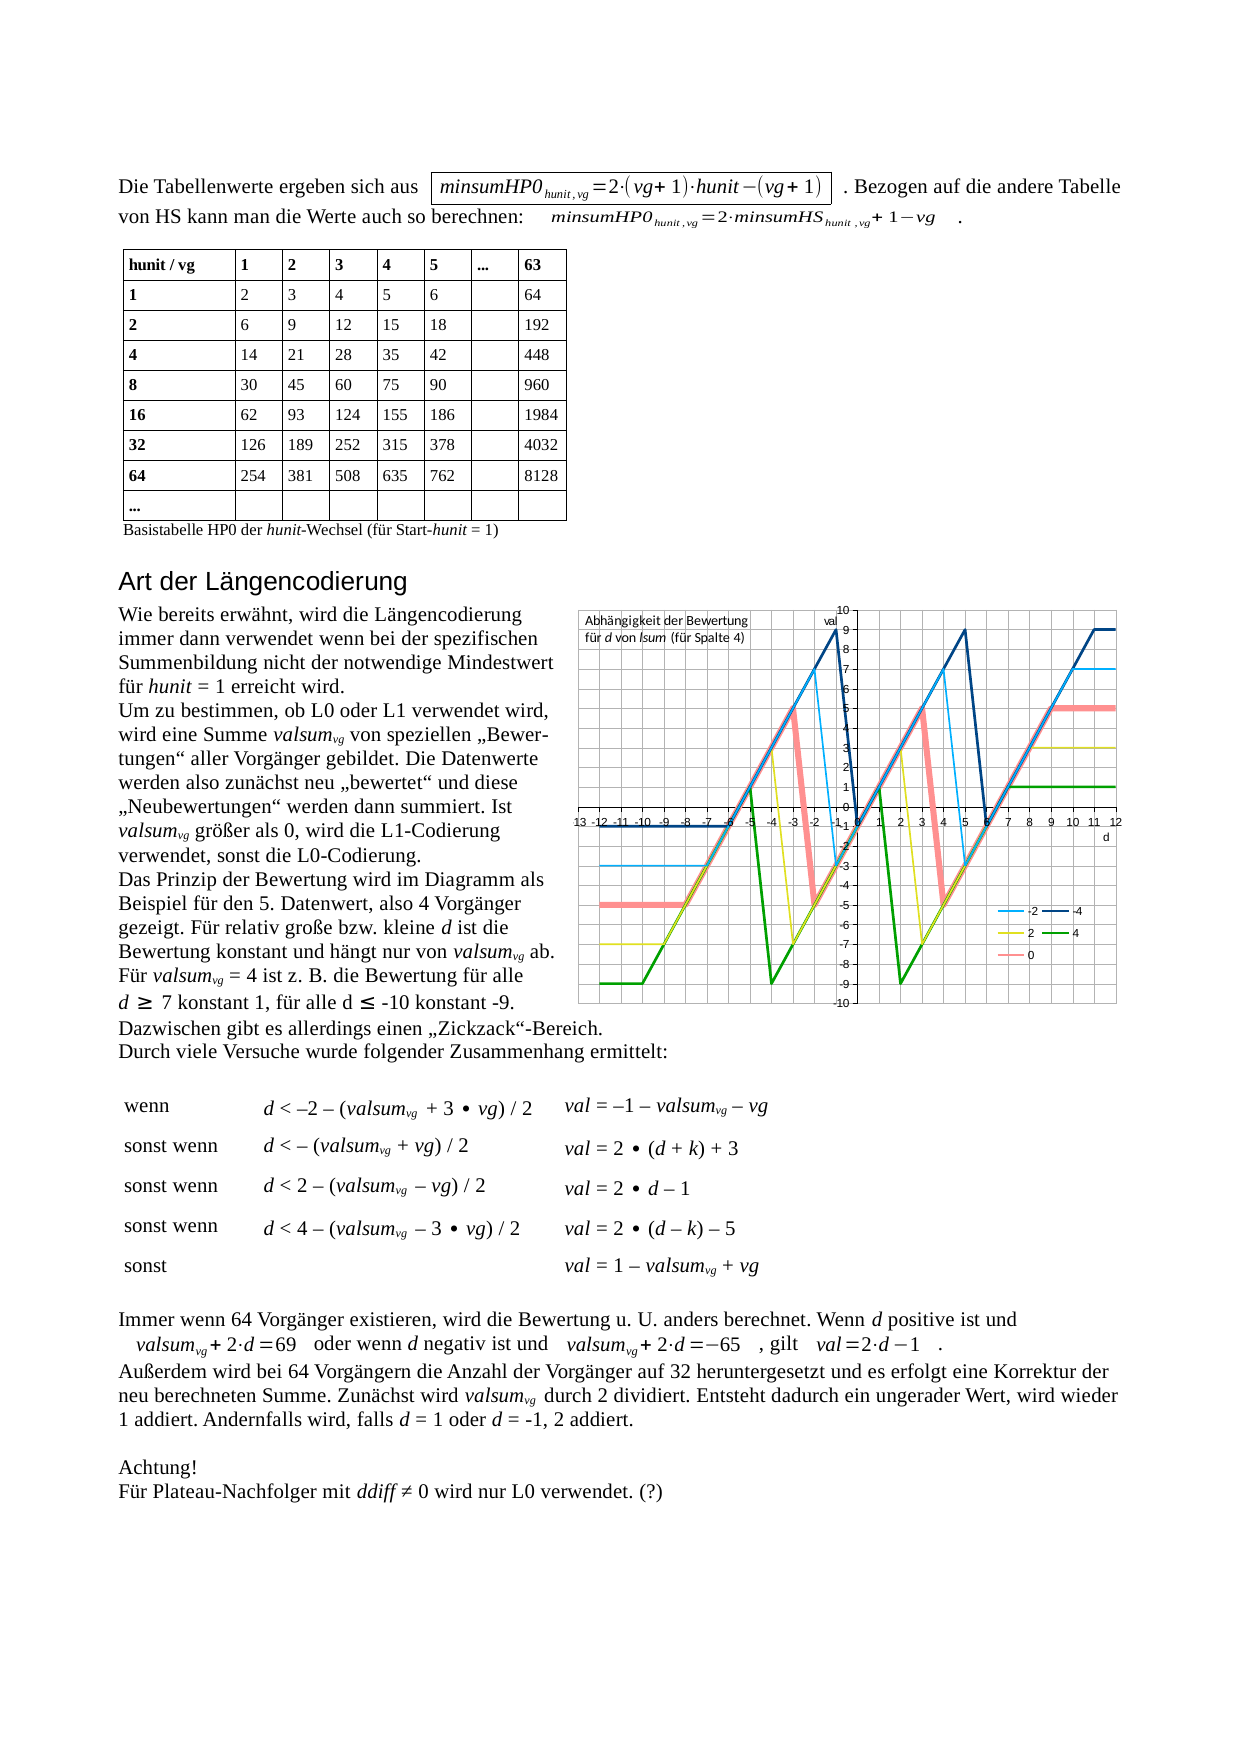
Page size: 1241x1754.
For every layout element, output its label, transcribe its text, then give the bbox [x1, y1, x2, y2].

table_cell 16 [124, 401, 235, 430]
table_cell [236, 491, 282, 520]
table_header ... [472, 250, 518, 279]
table_cell 18 [425, 311, 471, 340]
table_header 3 [330, 250, 377, 279]
table_cell [330, 491, 377, 520]
text Durch viele Versuche wurde folgender Zusammenhang ermittelt: [118, 1039, 1122, 1063]
text Wie bereits erwähnt, wird die Längencodierung immer dann verwendet wenn bei der spezifischen Summen­bildung nicht der notwendige Mindestwert für hunit = 1 erreicht wird. [118, 602, 1122, 698]
text Um zu bestimmen, ob L0 oder L1 verwendet wird, wird eine Summe valsumvg von speziellen „Bewer­tungen“ aller Vorgänger gebildet. Die Datenwerte werden also zunächst neu „bewertet“ und diese „Neu­bewertungen“ werden dann summiert. Ist valsumvg größer als 0, wird die L1-Codierung verwendet, sonst die L0-Codierung. [118, 698, 573, 866]
table_cell 4032 [519, 431, 566, 460]
table_cell [472, 281, 518, 309]
table_cell [425, 491, 471, 520]
text Basistabelle HP0 der hunit-Wechsel (für Start-hunit = 1) [123, 521, 566, 539]
table_cell [472, 431, 518, 460]
table_cell 90 [425, 371, 471, 400]
table_header 4 [378, 250, 424, 279]
table_cell 6 [425, 281, 471, 309]
table_cell 254 [236, 461, 282, 490]
table_header 1 [236, 250, 282, 279]
table_cell [258, 1248, 559, 1283]
table_cell 3 [283, 281, 329, 309]
table_cell d < 2 – (valsumvg – vg) / 2 [258, 1168, 559, 1207]
table_cell [472, 461, 518, 490]
table_header wenn [118, 1088, 258, 1127]
text Das Prinzip der Bewertung wird im Diagramm als Beispiel für den 5. Datenwert, also 4 Vorgänger gezeigt. Für relativ große bzw. kleine d ist die Bewer­tung konstant und hängt nur von valsumvg ab. Für valsumvg = 4 ist z. B. die Bewertung für alle d ≥ 7 konstant 1, für alle d ≤ ‑10 konstant -9. Dazwischen gibt es allerdings einen „Zickzack“-Bereich. [118, 866, 1122, 1039]
text [123, 539, 566, 553]
table_cell 192 [519, 311, 566, 340]
table_cell 1 [124, 281, 235, 309]
table_cell d < 4 – (valsumvg – 3 ∙ vg) / 2 [258, 1208, 559, 1247]
table_cell [472, 491, 518, 520]
table_cell 2 [124, 311, 235, 340]
table_cell 60 [330, 371, 377, 400]
table_cell 93 [283, 401, 329, 430]
table_cell [378, 491, 424, 520]
text Für Plateau-Nachfolger mit ddiff ≠ 0 wird nur L0 verwendet. (?) [118, 1479, 1122, 1503]
subtitle Art der Längencodierung [118, 244, 1122, 596]
table_cell 32 [124, 431, 235, 460]
table_cell 35 [378, 341, 424, 370]
table_cell 14 [236, 341, 282, 370]
table_cell d < – (valsumvg + vg) / 2 [258, 1128, 559, 1167]
table_cell 378 [425, 431, 471, 460]
table_cell 2 [236, 281, 282, 309]
table_cell 186 [425, 401, 471, 430]
table_cell [519, 491, 566, 520]
table_cell 9 [283, 311, 329, 340]
table_cell sonst wenn [118, 1168, 258, 1207]
table_cell val = 2 ∙ (d – k) – 5 [559, 1208, 1122, 1247]
table_cell 8 [124, 371, 235, 400]
table_cell 45 [283, 371, 329, 400]
table_cell 64 [519, 281, 566, 309]
table_cell 28 [330, 341, 377, 370]
table_cell 12 [330, 311, 377, 340]
table_cell 8128 [519, 461, 566, 490]
table_cell 155 [378, 401, 424, 430]
table_header 2 [283, 250, 329, 279]
text Immer wenn 64 Vorgänger existieren, wird die Bewertung u. U. anders berechnet. Wenn d positive ist undoder wenn d negativ ist und, gilt. [118, 1307, 1122, 1359]
table_header 5 [425, 250, 471, 279]
table_cell sonst [118, 1248, 258, 1283]
table_cell 960 [519, 371, 566, 400]
table_cell 508 [330, 461, 377, 490]
table_cell [472, 311, 518, 340]
table_cell 75 [378, 371, 424, 400]
table_cell 189 [283, 431, 329, 460]
table_cell 1984 [519, 401, 566, 430]
table_cell val = 2 ∙ (d + k) + 3 [559, 1128, 1122, 1167]
table_cell sonst wenn [118, 1208, 258, 1247]
table_cell 635 [378, 461, 424, 490]
table_cell 21 [283, 341, 329, 370]
table_cell 64 [124, 461, 235, 490]
table_header hunit / vg [124, 250, 235, 279]
table_cell 381 [283, 461, 329, 490]
table_header d < –2 – (valsumvg + 3 ∙ vg) / 2 [258, 1088, 559, 1127]
text Achtung! [118, 1455, 1122, 1479]
table_cell 5 [378, 281, 424, 309]
text Die Tabellenwerte ergeben sich aus. Bezogen auf die andere Tabelle von HS kann man die Werte auch so berechnen: . [118, 172, 1122, 232]
table_cell 762 [425, 461, 471, 490]
text Außerdem wird bei 64 Vorgängern die Anzahl der Vorgänger auf 32 heruntergesetzt und es erfolgt eine Korrektur der neu berechneten Summe. Zunächst wird valsumvg durch 2 dividiert. Entsteht dadurch ein ungerader Wert, wird wieder 1 addiert. Andernfalls wird, falls d = 1 oder d = -1, 2 addiert. [118, 1359, 1122, 1431]
table_header val = –1 – valsumvg – vg [559, 1088, 1122, 1127]
table_cell 252 [330, 431, 377, 460]
table_cell 315 [378, 431, 424, 460]
table_cell [283, 491, 329, 520]
table_cell 4 [330, 281, 377, 309]
table_header 63 [519, 250, 566, 279]
table_cell 126 [236, 431, 282, 460]
table_cell [472, 371, 518, 400]
table_cell 124 [330, 401, 377, 430]
table_cell sonst wenn [118, 1128, 258, 1167]
table_cell 4 [124, 341, 235, 370]
table_cell 6 [236, 311, 282, 340]
table_cell 448 [519, 341, 566, 370]
table_cell [472, 401, 518, 430]
table_cell val = 2 ∙ d – 1 [559, 1168, 1122, 1207]
table_cell val = 1 – valsumvg + vg [559, 1248, 1122, 1283]
table_cell ... [124, 491, 235, 520]
table_cell 62 [236, 401, 282, 430]
table_cell [472, 341, 518, 370]
table_cell 15 [378, 311, 424, 340]
table_cell 30 [236, 371, 282, 400]
table_cell 42 [425, 341, 471, 370]
